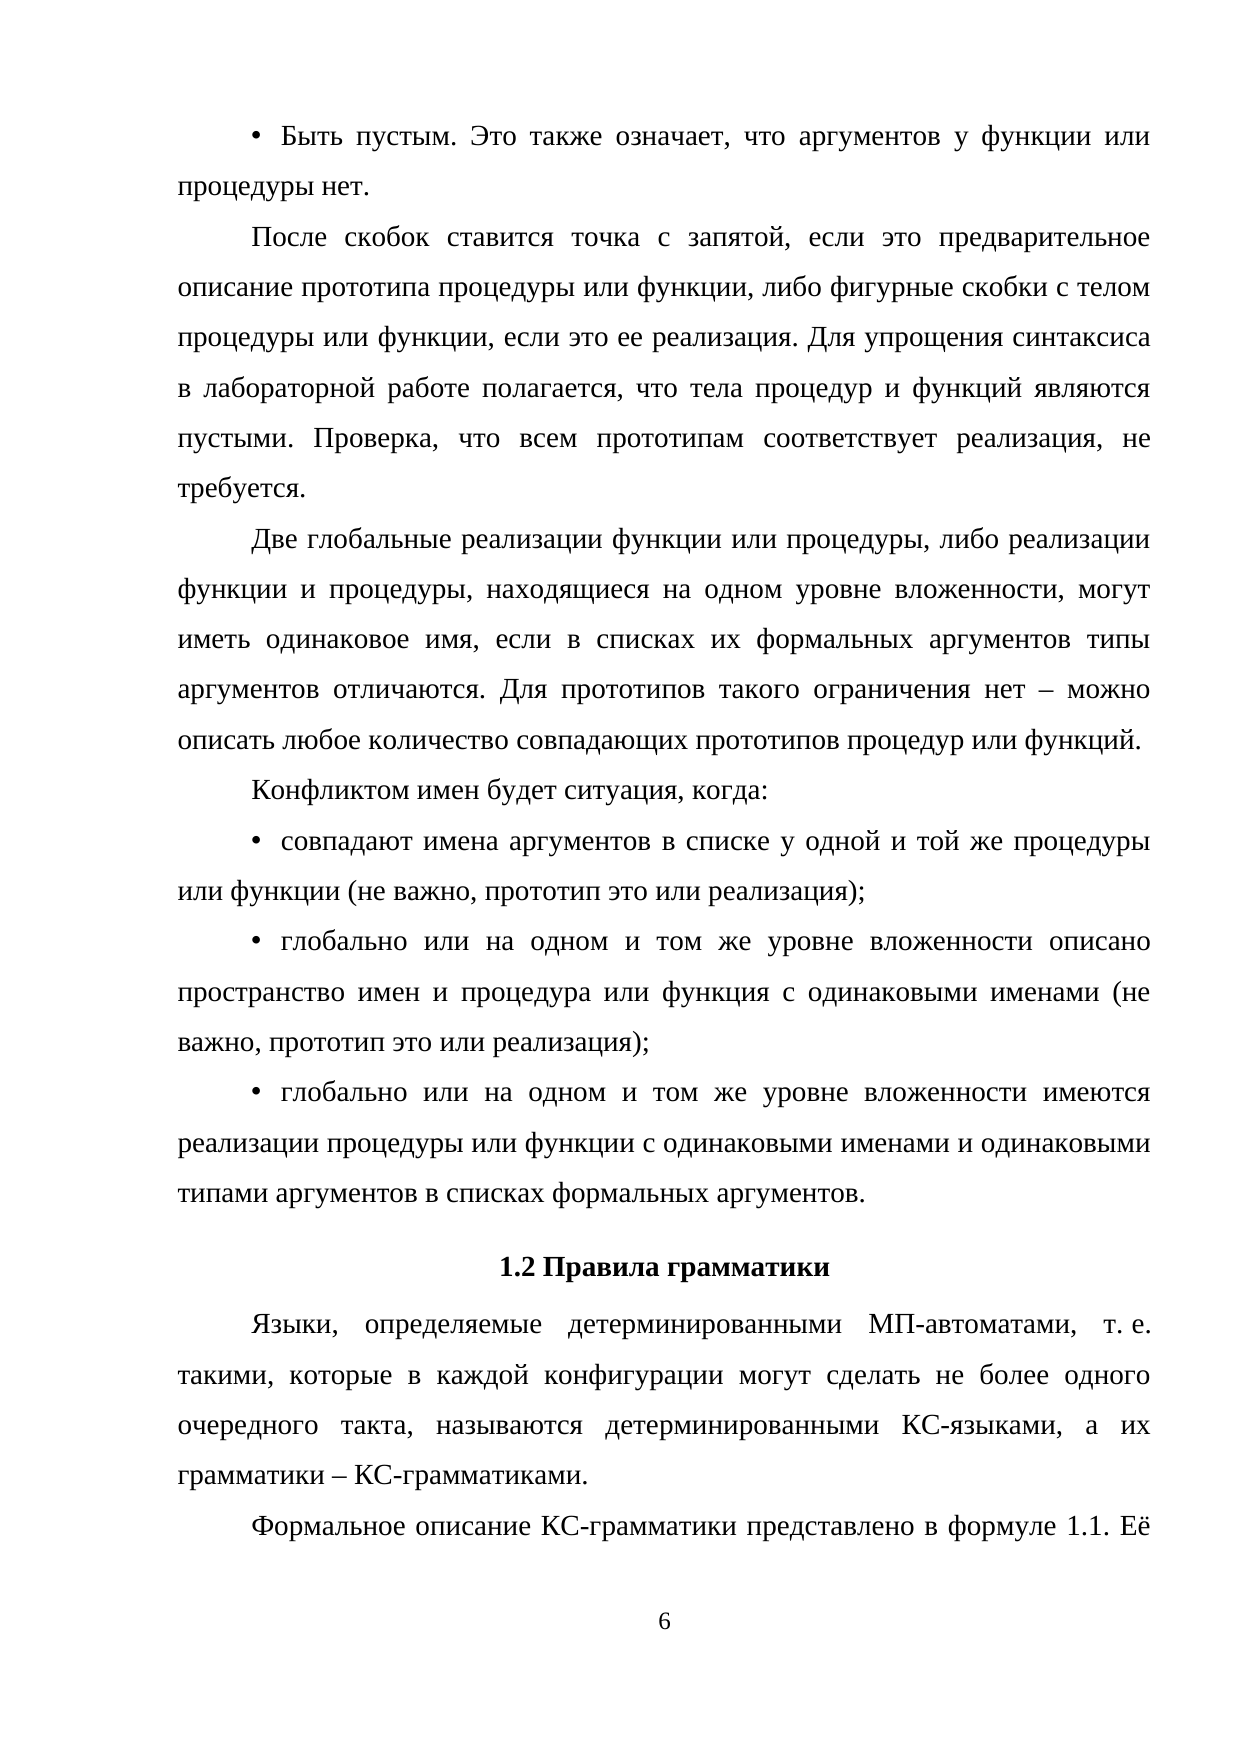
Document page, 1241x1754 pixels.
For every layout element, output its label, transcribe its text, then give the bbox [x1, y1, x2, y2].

text Формальное описание КС-грамматики представлено в формуле 1.1. Её [177, 1508, 1152, 1541]
text Конфликтом имен будет ситуация, когда: [177, 772, 1152, 806]
list глобально или на одном и том же уровне вложенности описано пространство имен и процедура или функция с одинаковыми именами (не важно, прототип это или реализация); [177, 923, 1152, 1058]
text Две глобальные реализации функции или процедуры, либо реализации функции и процедуры, находящиеся на одном уровне вложенности, могут иметь одинаковое имя, если в списках их формальных аргументов типы аргументов отличаются. Для прототипов такого ограничения нет – можно описать любое количество совпадающих прототипов процедур или функций. [177, 521, 1152, 756]
list глобально или на одном и том же уровне вложенности имеются реализации процедуры или функции с одинаковыми именами и одинаковыми типами аргументов в списках формальных аргументов. [177, 1074, 1152, 1209]
text Языки, определяемые детерминированными МП-автоматами, т. е. такими, которые в каждой конфигурации могут сделать не более одного очередного такта, называются детерминированными КС-языками, а их грамматики – КС-грамматиками. [177, 1306, 1152, 1491]
list совпадают имена аргументов в списке у одной и той же процедуры или функции (не важно, прототип это или реализация); [177, 823, 1152, 907]
subtitle 1.2 Правила грамматики [177, 1249, 1152, 1283]
text После скобок ставится точка с запятой, если это предварительное описание прототипа процедуры или функции, либо фигурные скобки с телом процедуры или функции, если это ее реализация. Для упрощения синтаксиса в лабораторной работе полагается, что тела процедур и функций являются пустыми. Проверка, что всем прототипам соответствует реализация, не требуется. [177, 219, 1152, 504]
list Быть пустым. Это также означает, что аргументов у функции или процедуры нет. [177, 118, 1152, 202]
